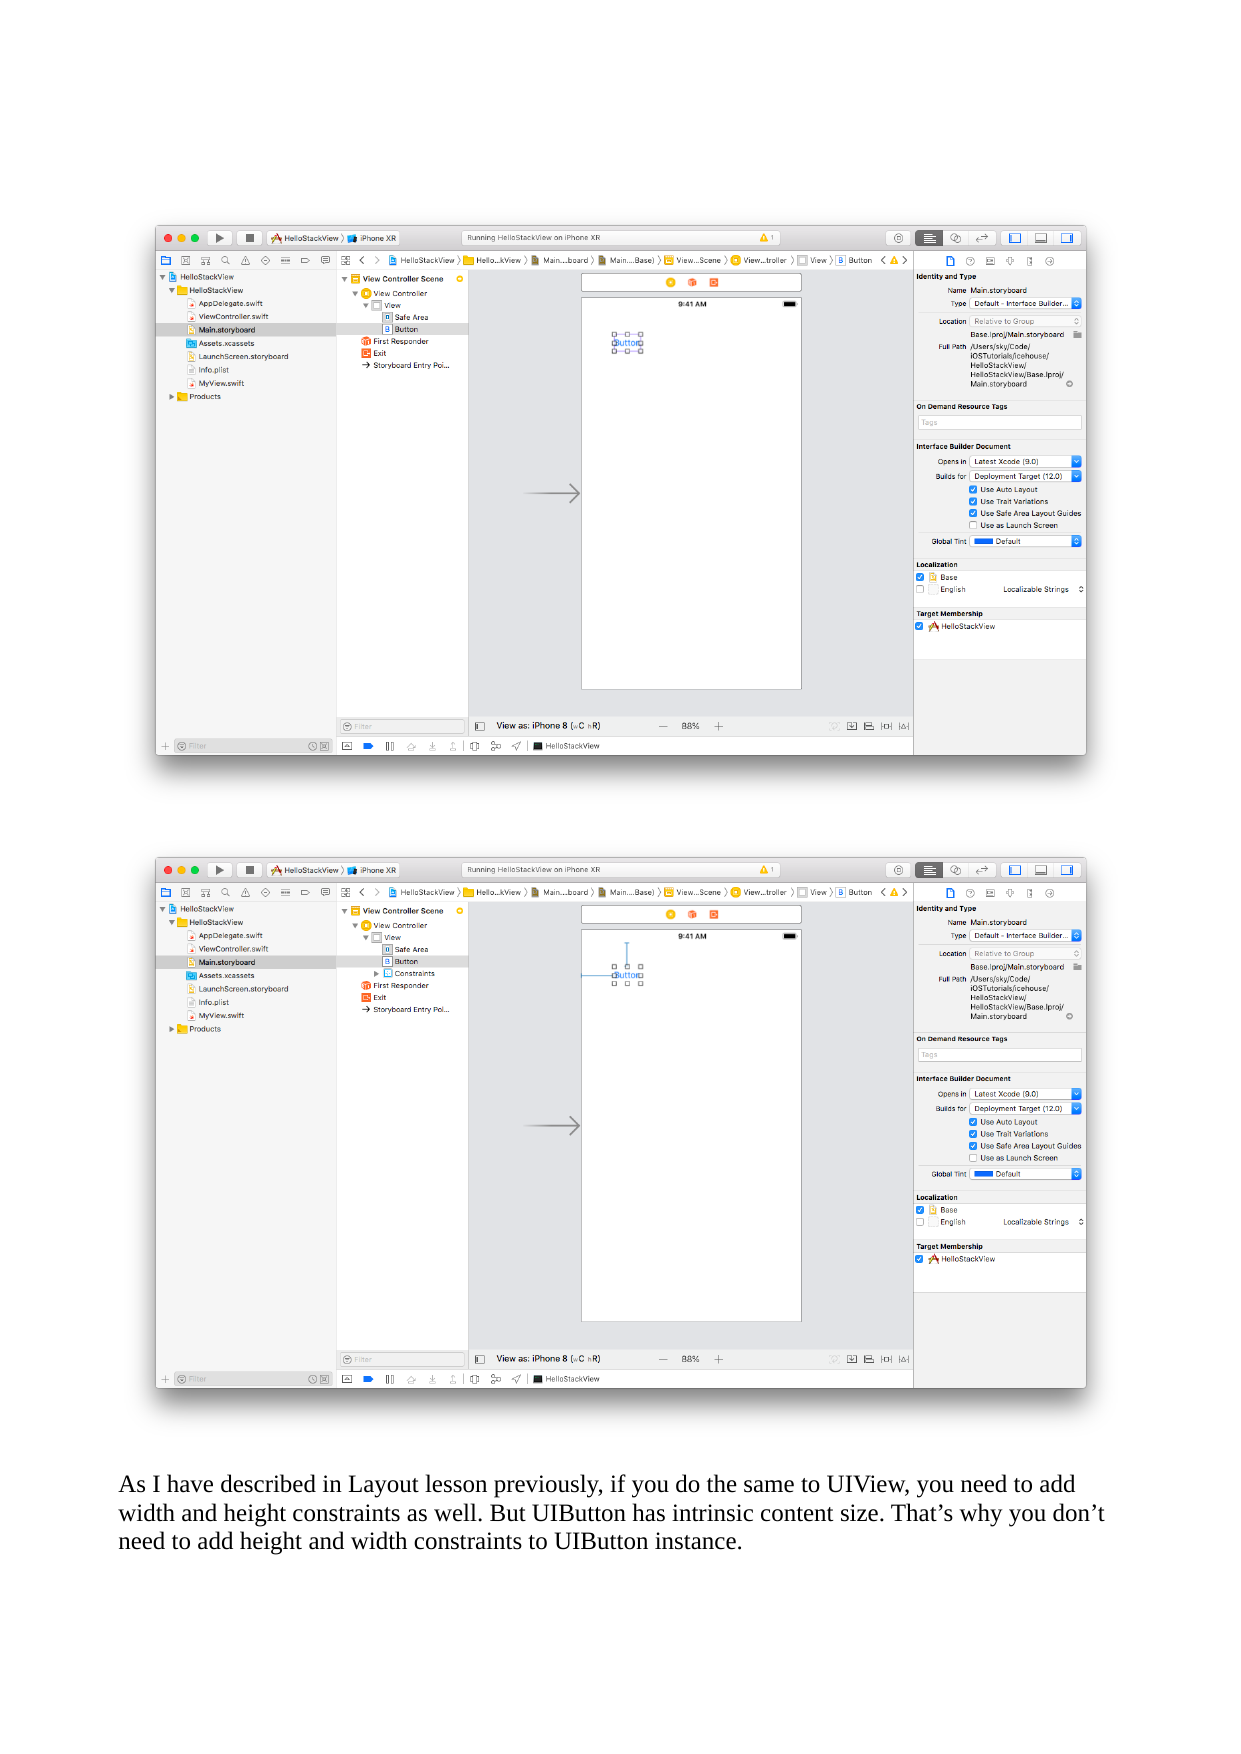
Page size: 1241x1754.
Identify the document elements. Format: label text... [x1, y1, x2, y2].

picture [118, 836, 1123, 1441]
picture [118, 204, 1123, 808]
text As I have described in Layout lesson previously, if you do the same to UIView, you need to add width and height constraints as well. But UIButton has intrinsic content size. That’s why you don’t need to add height and width constraints to UIButton instance. [118, 1469, 1122, 1555]
